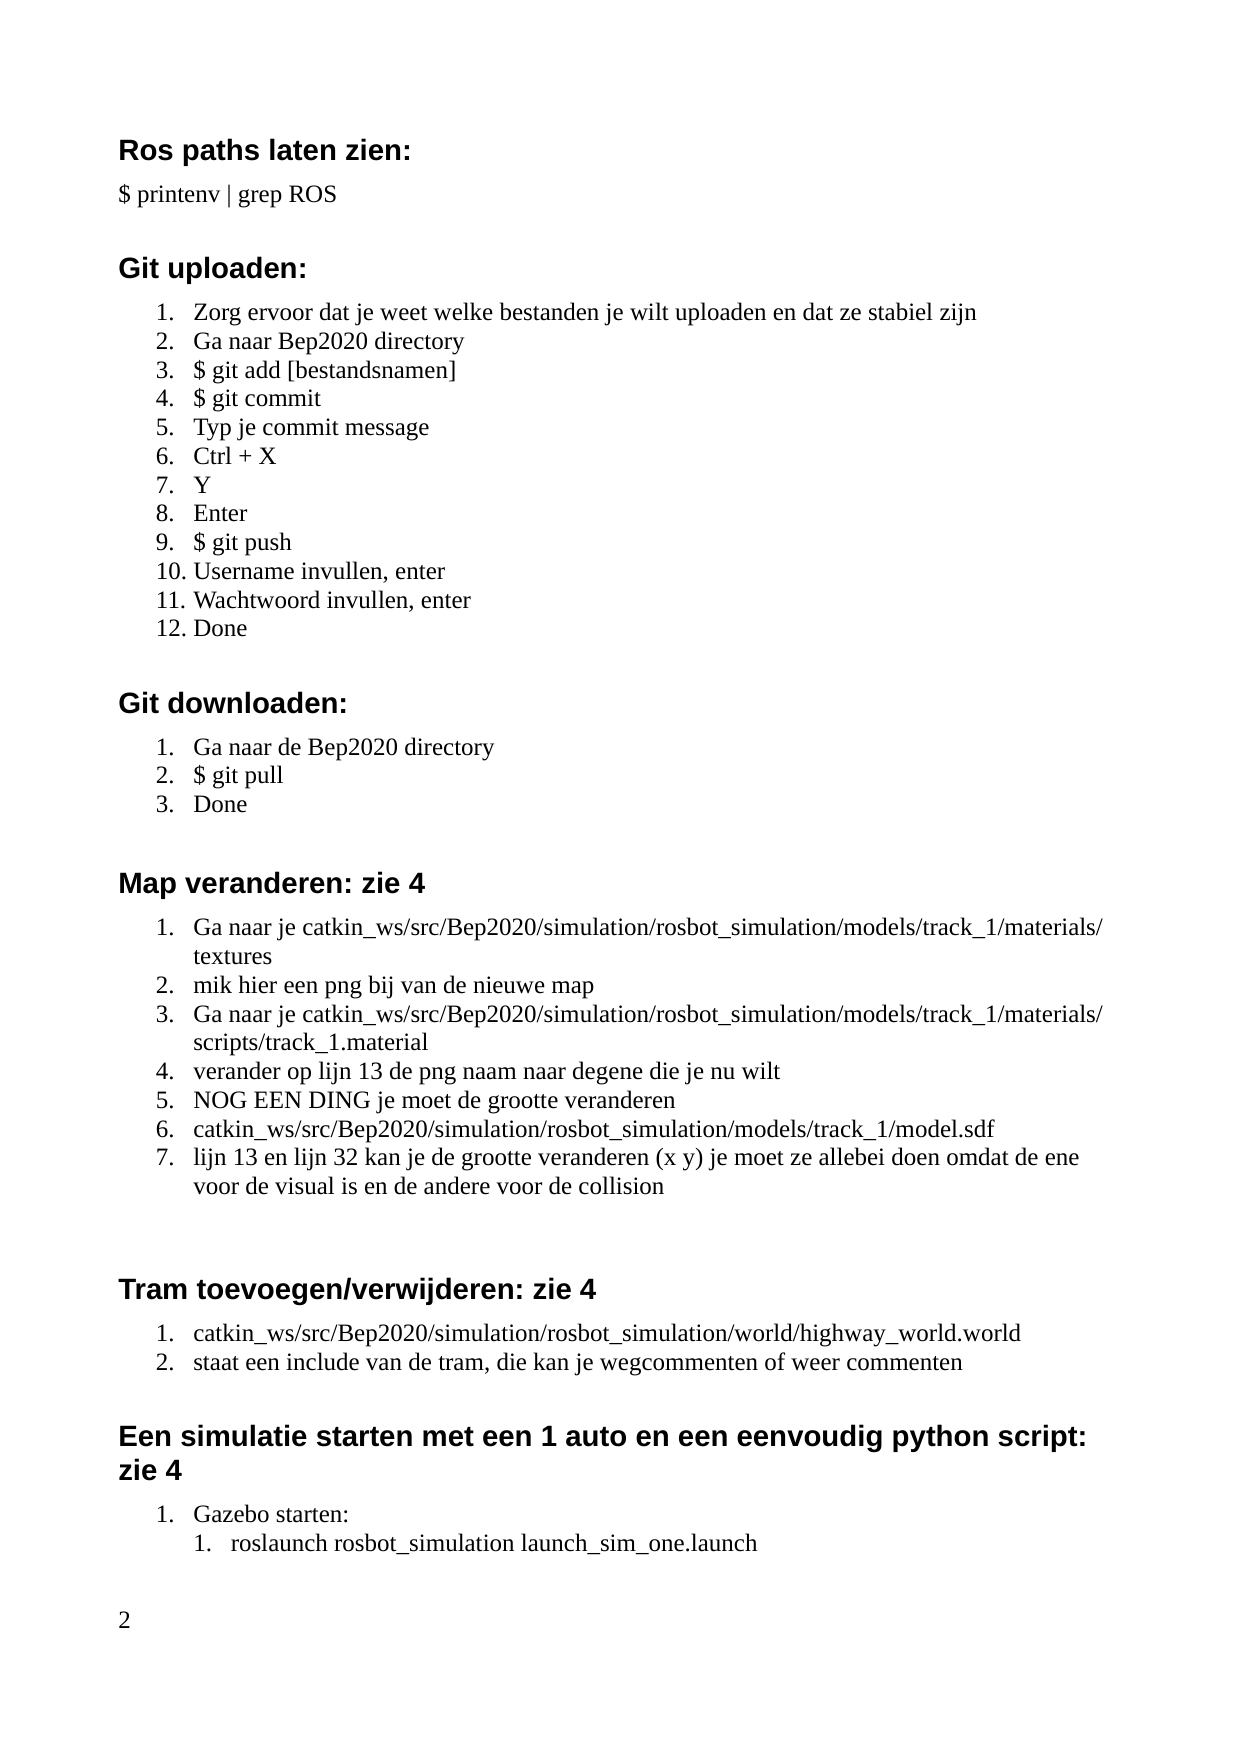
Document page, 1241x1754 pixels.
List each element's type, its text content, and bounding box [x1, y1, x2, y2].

subtitle Git downloaden: [118, 686, 1122, 719]
list Typ je commit message [156, 412, 1122, 441]
text $ printenv | grep ROS [118, 179, 1122, 208]
list NOG EEN DING je moet de grootte veranderen [156, 1085, 1122, 1114]
list Y [156, 470, 1122, 498]
list $ git push [156, 527, 1122, 556]
list Username invullen, enter [156, 556, 1122, 585]
list Wachtwoord invullen, enter [156, 585, 1122, 613]
list roslaunch rosbot_simulation launch_sim_one.launch [193, 1528, 1122, 1557]
list Done [156, 789, 1122, 818]
list catkin_ws/src/Bep2020/simulation/rosbot_simulation/world/highway_world.world [156, 1318, 1122, 1347]
list $ git add [bestandsnamen] [156, 355, 1122, 383]
list Done [156, 613, 1122, 642]
subtitle Een simulatie starten met een 1 auto en een eenvoudig python script: zie 4 [118, 1419, 1122, 1487]
subtitle Git uploaden: [118, 251, 1122, 285]
list Zorg ervoor dat je weet welke bestanden je wilt uploaden en dat ze stabiel zijn [156, 297, 1122, 326]
list staat een include van de tram, die kan je wegcommenten of weer commenten [156, 1347, 1122, 1376]
list Ga naar je catkin_ws/src/Bep2020/simulation/rosbot_simulation/models/track_1/materials/scripts/track_1.material [156, 999, 1122, 1056]
list mik hier een png bij van de nieuwe map [156, 970, 1122, 999]
list Gazebo starten: [156, 1499, 1122, 1528]
list $ git commit [156, 383, 1122, 412]
list $ git pull [156, 761, 1122, 789]
subtitle Ros paths laten zien: [118, 133, 1122, 166]
list Ga naar de Bep2020 directory [156, 732, 1122, 761]
list lijn 13 en lijn 32 kan je de grootte veranderen (x y) je moet ze allebei doen omdat de ene voor de visual is en de andere voor de collision [156, 1142, 1122, 1200]
subtitle Map veranderen: zie 4 [118, 866, 1122, 900]
list verander op lijn 13 de png naam naar degene die je nu wilt [156, 1056, 1122, 1085]
list Enter [156, 498, 1122, 527]
list catkin_ws/src/Bep2020/simulation/rosbot_simulation/models/track_1/model.sdf [156, 1114, 1122, 1142]
subtitle Tram toevoegen/verwijderen: zie 4 [118, 1272, 1122, 1306]
list Ga naar Bep2020 directory [156, 326, 1122, 355]
list Ctrl + X [156, 441, 1122, 470]
list Ga naar je catkin_ws/src/Bep2020/simulation/rosbot_simulation/models/track_1/materials/textures [156, 912, 1122, 970]
